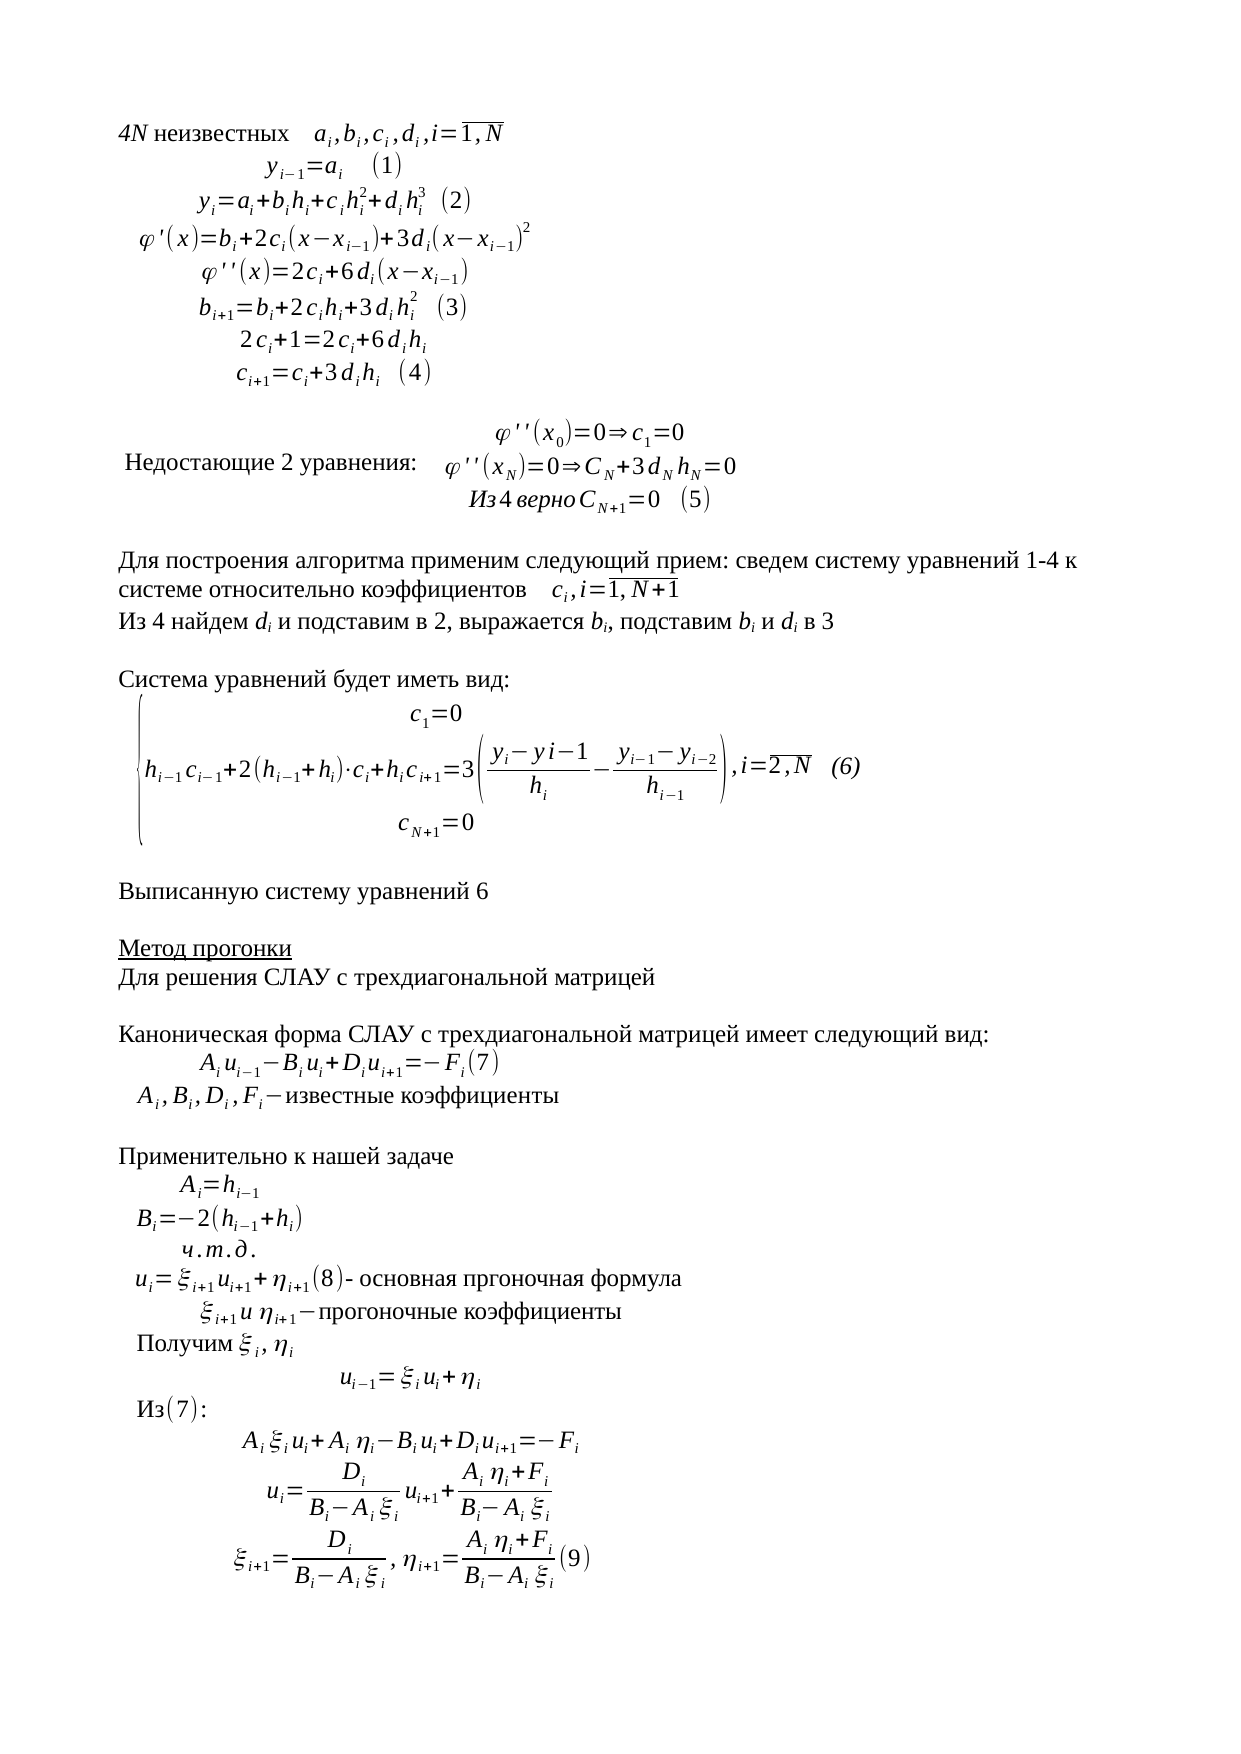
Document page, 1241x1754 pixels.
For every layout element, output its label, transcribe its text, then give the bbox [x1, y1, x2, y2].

text Система уравнений будет иметь вид: [118, 664, 1122, 693]
text Выписанную систему уравнений 6 [118, 876, 1122, 904]
text Из 4 найдем di и подставим в 2, выражается bi, подставим bi и di в 3 [118, 606, 1122, 635]
text Метод прогонки [118, 933, 1122, 962]
text Недостающие 2 уравнения: [118, 418, 1122, 516]
text 4N неизвестных [118, 118, 1122, 151]
text Для построения алгоритма применим следующий прием: сведем систему уравнений 1-4 к системе относительно коэффициентов [118, 545, 1122, 606]
text Для решения СЛАУ с трехдиагональной матрицей [118, 962, 1122, 991]
text Каноническая форма СЛАУ с трехдиагональной матрицей имеет следующий вид: [118, 1019, 1122, 1048]
text (6) [118, 693, 1122, 847]
text Применительно к нашей задаче [118, 1141, 1122, 1170]
